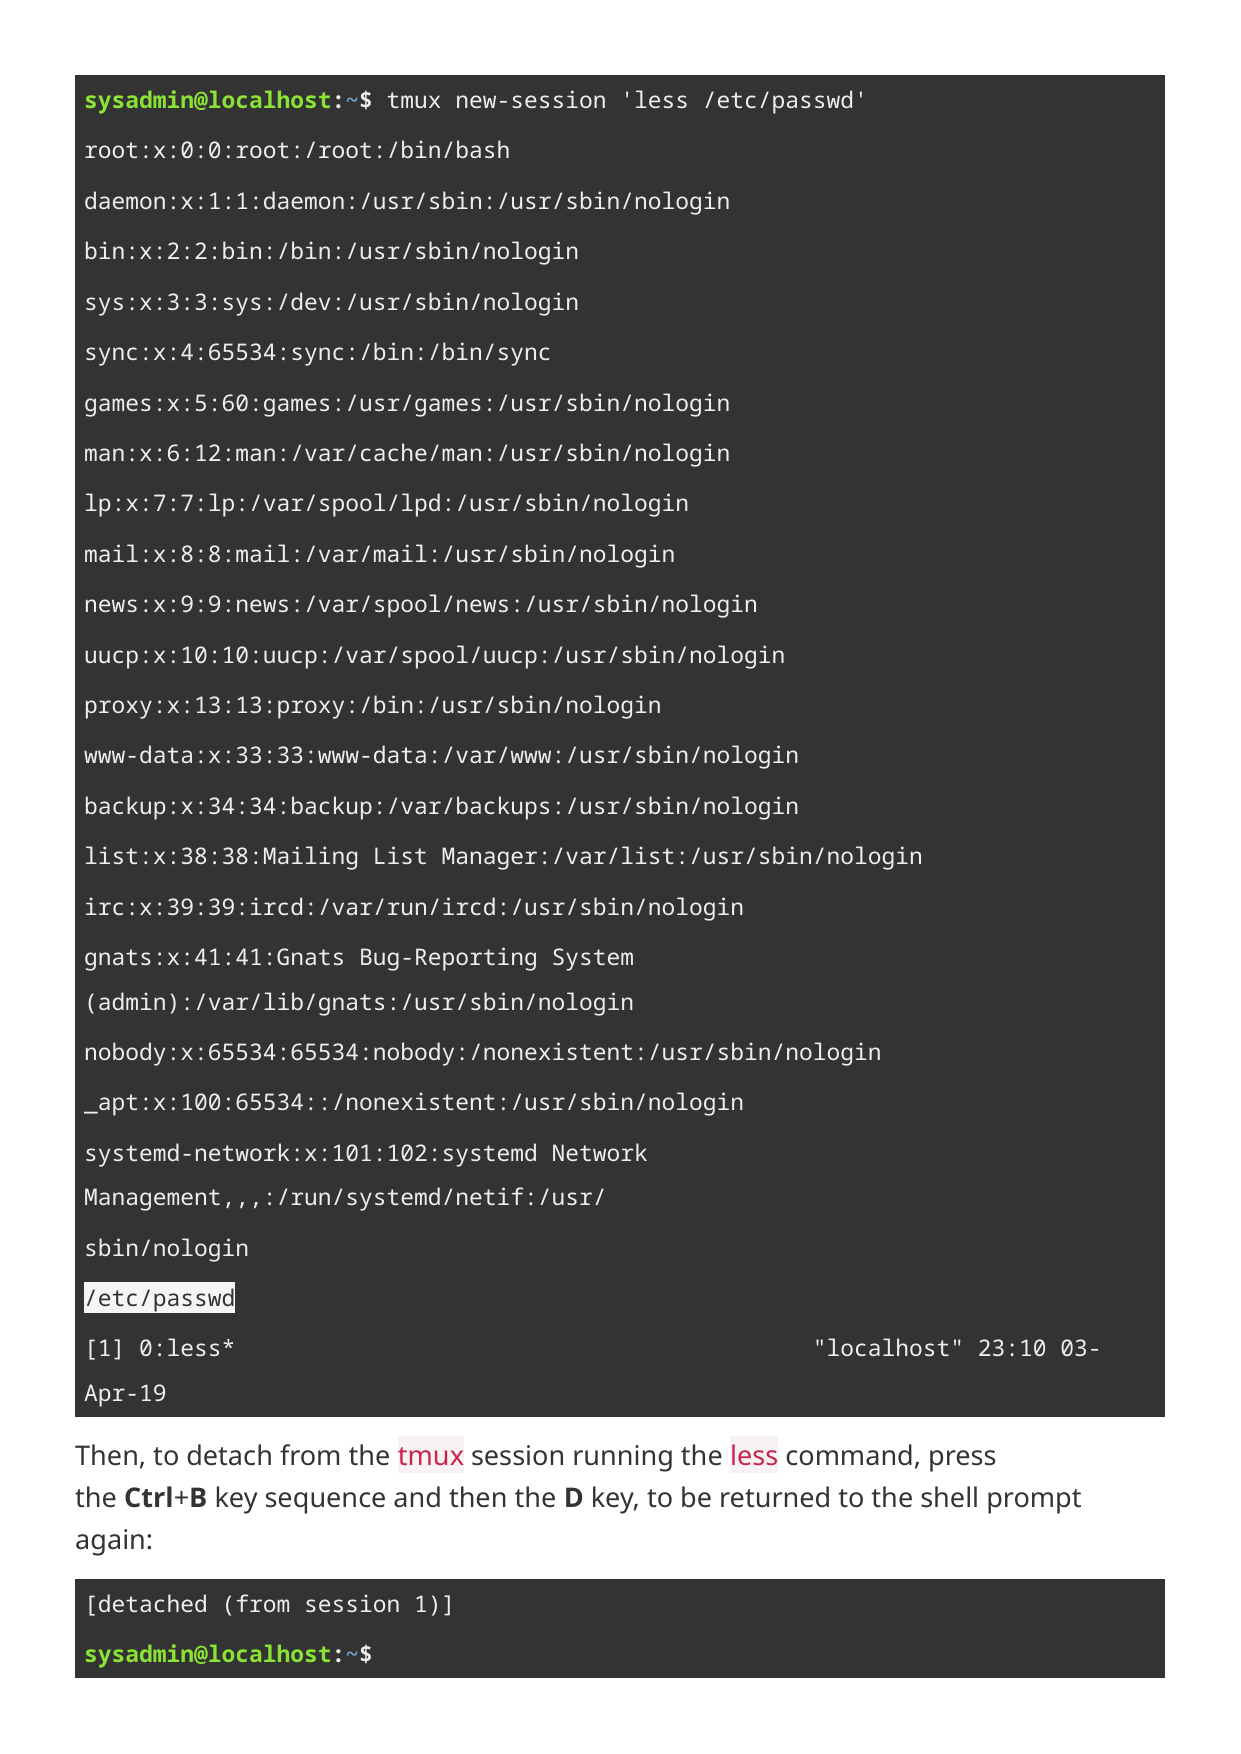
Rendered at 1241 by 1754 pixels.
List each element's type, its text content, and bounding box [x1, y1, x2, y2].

text [detached (from session 1)] [75, 1579, 1165, 1619]
text Then, to detach from the tmux session running the less command, press the Ctrl+B key sequence and then the D key, to be returned to the shell prompt again: [75, 1436, 1165, 1558]
text man:x:6:12:man:/var/cache/man:/usr/sbin/nologin [75, 428, 1165, 468]
text irc:x:39:39:ircd:/var/run/ircd:/usr/sbin/nologin [75, 882, 1165, 922]
text sync:x:4:65534:sync:/bin:/bin/sync [75, 327, 1165, 367]
text mail:x:8:8:mail:/var/mail:/usr/sbin/nologin [75, 529, 1165, 569]
text daemon:x:1:1:daemon:/usr/sbin:/usr/sbin/nologin [75, 176, 1165, 216]
text nobody:x:65534:65534:nobody:/nonexistent:/usr/sbin/nologin [75, 1027, 1165, 1067]
text bin:x:2:2:bin:/bin:/usr/sbin/nologin [75, 226, 1165, 266]
text _apt:x:100:65534::/nonexistent:/usr/sbin/nologin [75, 1077, 1165, 1117]
text sbin/nologin [75, 1222, 1165, 1263]
text gnats:x:41:41:Gnats Bug-Reporting System (admin):/var/lib/gnats:/usr/sbin/nologin [75, 932, 1165, 1017]
text proxy:x:13:13:proxy:/bin:/usr/sbin/nologin [75, 680, 1165, 720]
text /etc/passwd [75, 1273, 1165, 1313]
text www-data:x:33:33:www-data:/var/www:/usr/sbin/nologin [75, 730, 1165, 771]
text list:x:38:38:Mailing List Manager:/var/list:/usr/sbin/nologin [75, 831, 1165, 871]
text games:x:5:60:games:/usr/games:/usr/sbin/nologin [75, 377, 1165, 418]
text uucp:x:10:10:uucp:/var/spool/uucp:/usr/sbin/nologin [75, 629, 1165, 670]
text backup:x:34:34:backup:/var/backups:/usr/sbin/nologin [75, 781, 1165, 821]
text lp:x:7:7:lp:/var/spool/lpd:/usr/sbin/nologin [75, 478, 1165, 518]
text sys:x:3:3:sys:/dev:/usr/sbin/nologin [75, 277, 1165, 317]
text news:x:9:9:news:/var/spool/news:/usr/sbin/nologin [75, 579, 1165, 619]
text root:x:0:0:root:/root:/bin/bash [75, 125, 1165, 166]
text sysadmin@localhost:~$ tmux new-session 'less /etc/passwd' [75, 75, 1165, 115]
text systemd-network:x:101:102:systemd Network Management,,,:/run/systemd/netif:/usr/ [75, 1128, 1165, 1212]
text sysadmin@localhost:~$ [75, 1629, 1165, 1678]
text [1] 0:less* "localhost" 23:10 03-Apr-19 [75, 1323, 1165, 1417]
